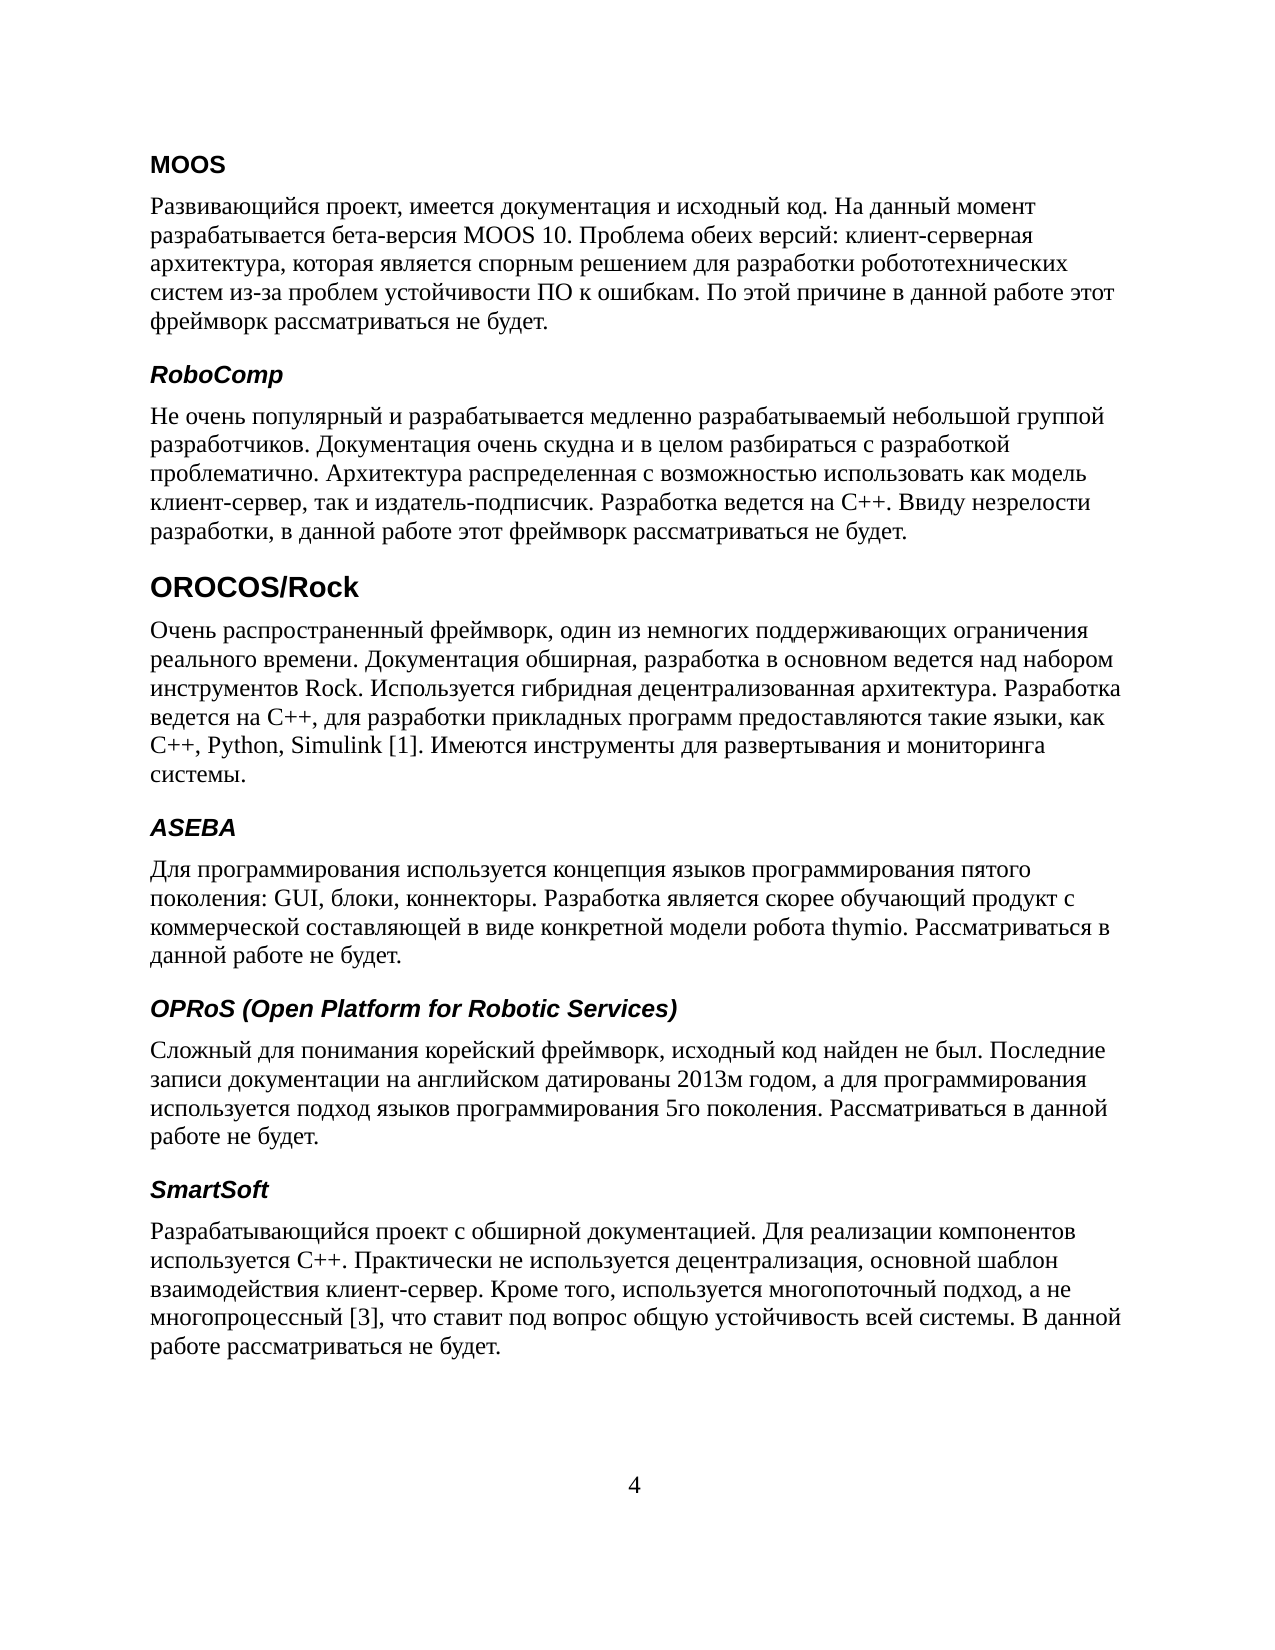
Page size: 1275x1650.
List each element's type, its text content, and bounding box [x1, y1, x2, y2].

subtitle OROCOS/Rock [150, 569, 1125, 603]
text Не очень популярный и разрабатывается медленно разрабатываемый небольшой группой разработчиков. Документация очень скудна и в целом разбираться с разработкой проблематично. Архитектура распределенная с возможностью использовать как модель клиент-сервер, так и издатель-подписчик. Разработка ведется на C++. Ввиду незрелости разработки, в данной работе этот фреймворк рассматриваться не будет. [150, 401, 1125, 544]
text Для программирования используется концепция языков программирования пятого поколения: GUI, блоки, коннекторы. Разработка является скорее обучающий продукт с коммерческой составляющей в виде конкретной модели робота thymio. Рассматриваться в данной работе не будет. [150, 854, 1125, 969]
text Развивающийся проект, имеется документация и исходный код. На данный момент разрабатывается бета-версия MOOS 10. Проблема обеих версий: клиент-серверная архитектура, которая является спорным решением для разработки робототехнических систем из-за проблем устойчивости ПО к ошибкам. По этой причине в данной работе этот фреймворк рассматриваться не будет. [150, 191, 1125, 335]
subtitle OPRoS (Open Platform for Robotic Services) [150, 994, 1125, 1023]
text Сложный для понимания корейский фреймворк, исходный код найден не был. Последние записи документации на английском датированы 2013м годом, а для программирования используется подход языков программирования 5го поколения. Рассматриваться в данной работе не будет. [150, 1035, 1125, 1150]
subtitle SmartSoft [150, 1175, 1125, 1204]
text Разрабатывающийся проект с обширной документацией. Для реализации компонентов используется C++. Практически не используется децентрализация, основной шаблон взаимодействия клиент-сервер. Кроме того, используется многопоточный подход, а не многопроцессный [3], что ставит под вопрос общую устойчивость всей системы. В данной работе рассматриваться не будет. [150, 1216, 1125, 1360]
subtitle MOOS [150, 150, 1125, 178]
text Очень распространенный фреймворк, один из немногих поддерживающих ограничения реального времени. Документация обширная, разработка в основном ведется над набором инструментов Rock. Используется гибридная децентрализованная архитектура. Разработка ведется на C++, для разработки прикладных программ предоставляются такие языки, как C++, Python, Simulink [1]. Имеются инструменты для развертывания и мониторинга системы. [150, 616, 1125, 788]
subtitle ASEBA [150, 813, 1125, 842]
subtitle RoboComp [150, 360, 1125, 388]
